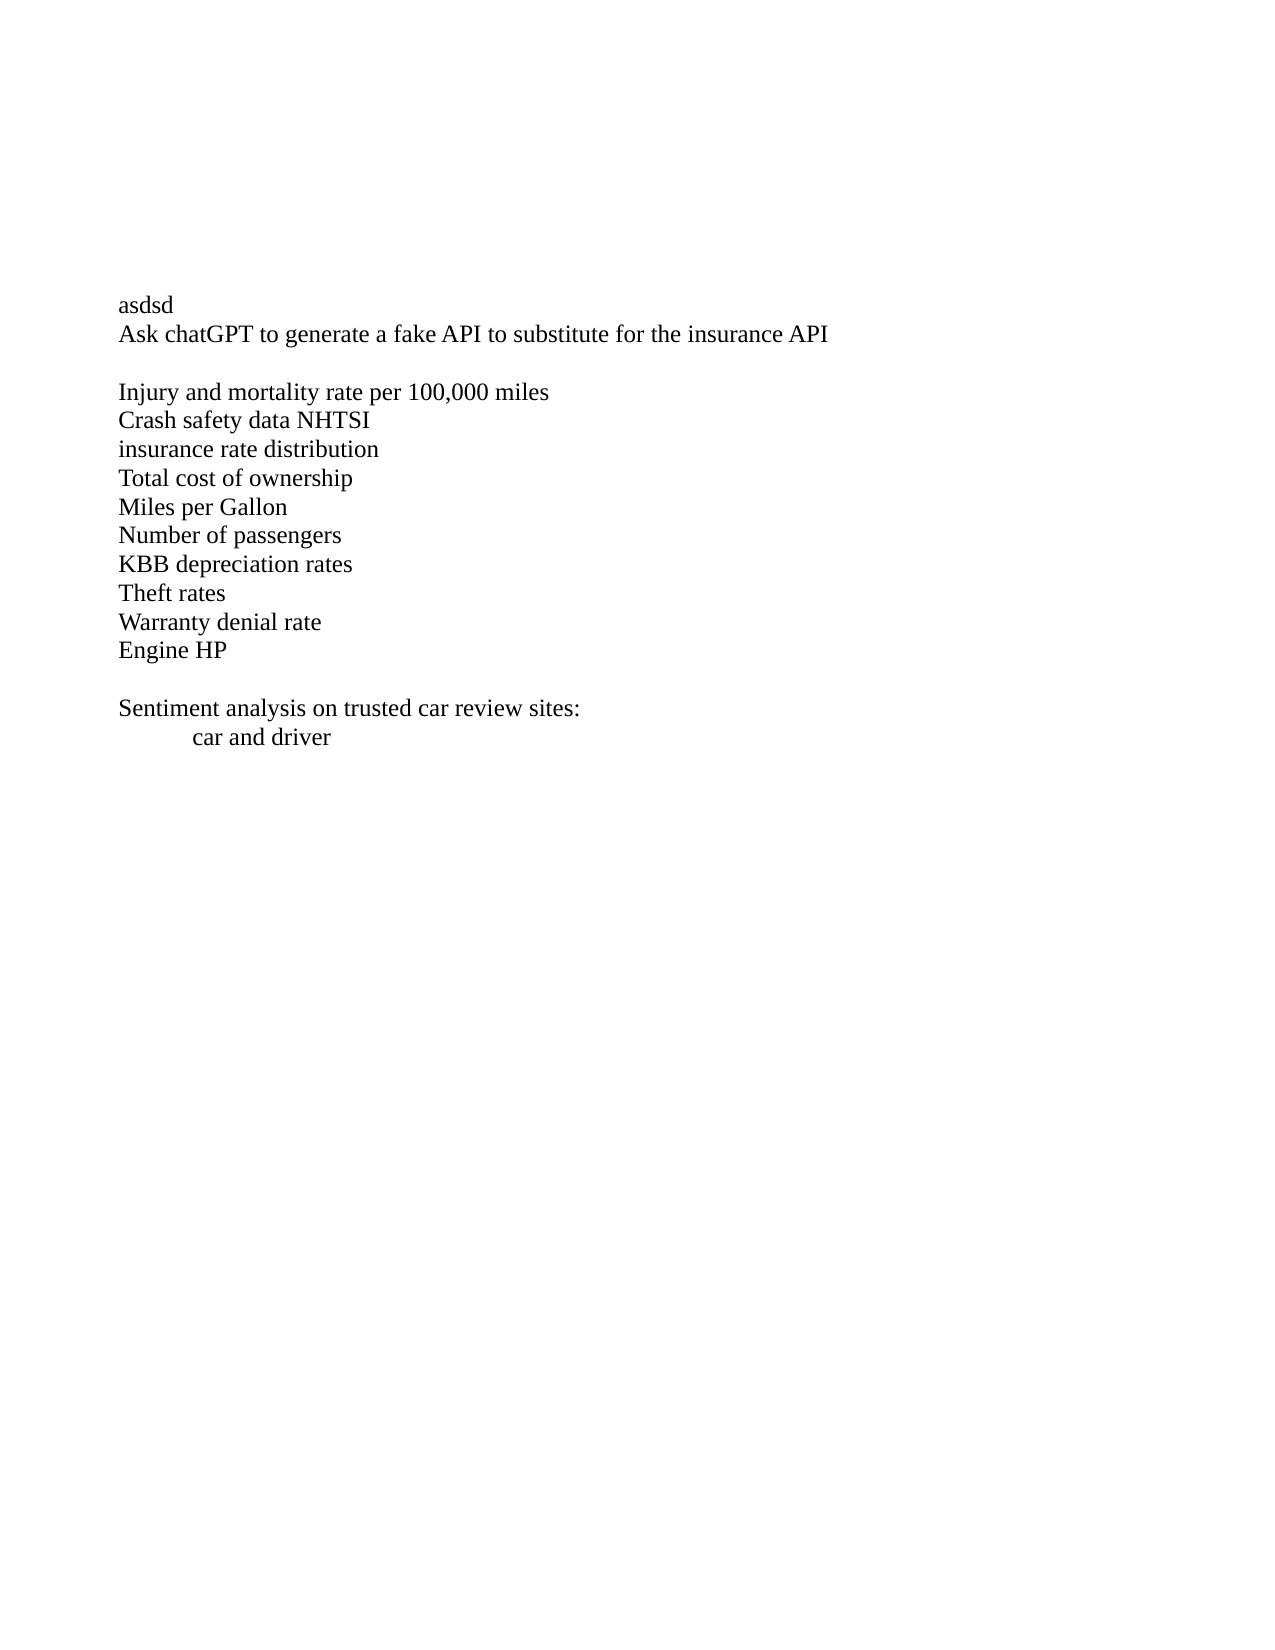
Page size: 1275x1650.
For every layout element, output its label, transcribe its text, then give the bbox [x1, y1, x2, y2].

text car and driver [118, 722, 1157, 751]
text Miles per Gallon [118, 492, 1157, 521]
text Crash safety data NHTSI [118, 406, 1157, 434]
text Warranty denial rate [118, 607, 1157, 636]
text Engine HP [118, 636, 1157, 664]
text Number of passengers [118, 521, 1157, 549]
text Injury and mortality rate per 100,000 miles [118, 377, 1157, 406]
text Theft rates [118, 578, 1157, 607]
text Total cost of ownership [118, 463, 1157, 492]
text KBB depreciation rates [118, 549, 1157, 578]
text Sentiment analysis on trusted car review sites: [118, 693, 1157, 722]
text insurance rate distribution [118, 434, 1157, 463]
text Ask chatGPT to generate a fake API to substitute for the insurance API [118, 319, 1157, 348]
text asdsd [118, 291, 1157, 319]
